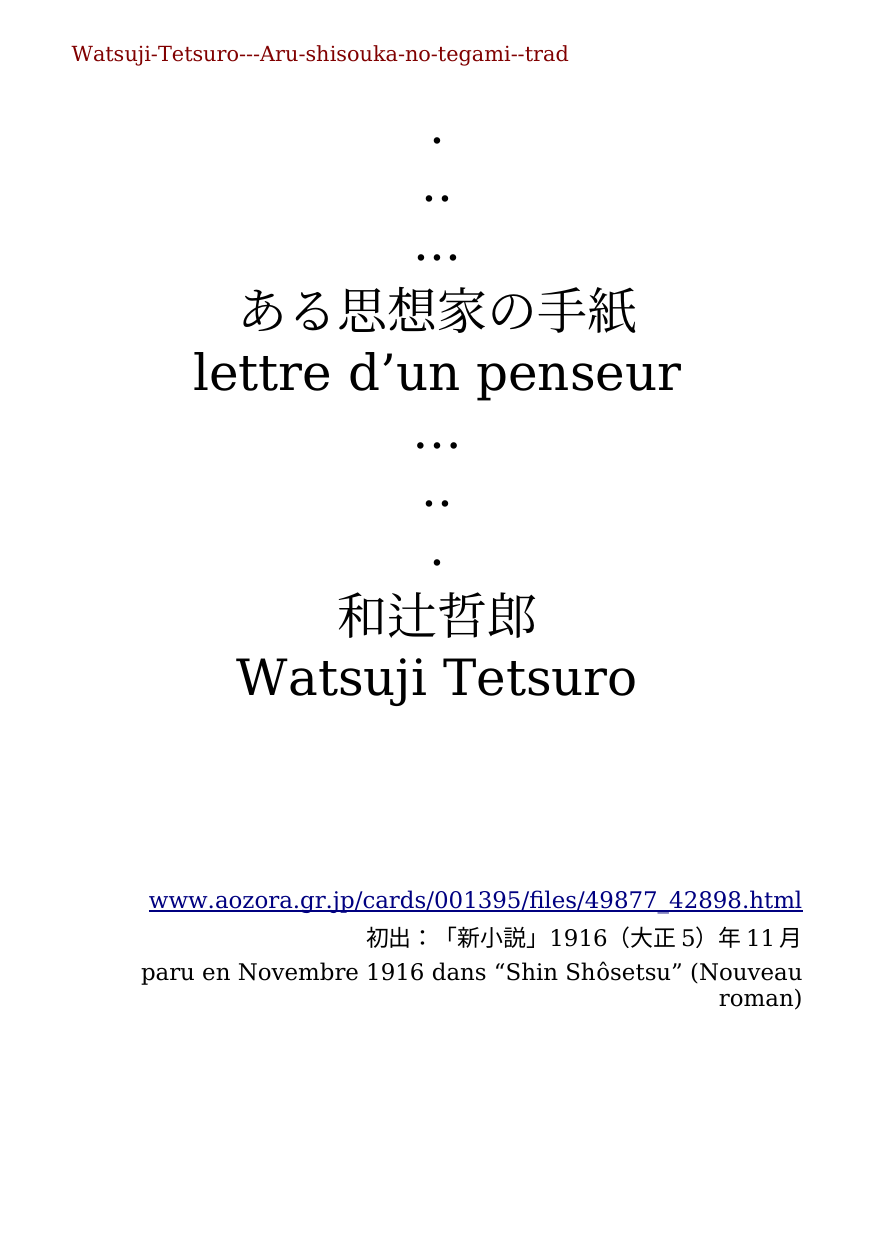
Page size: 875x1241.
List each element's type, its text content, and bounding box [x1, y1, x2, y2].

text www.aozora.gr.jp/cards/001395/files/49877_42898.html [72, 887, 802, 914]
text paru en Novembre 1916 dans “Shin Shôsetsu” (Nouveau roman) [72, 959, 802, 1012]
text Watsuji-Tetsuro---Aru-shisouka-no-tegami--trad [71, 42, 803, 66]
text 初出：「新小説」1916（大正5）年11月 [72, 920, 802, 953]
subtitle . .. ... ある思想家の手紙 lettre d’un penseur … .. . 和辻哲郎 Watsuji Tetsuro [36, 97, 838, 707]
